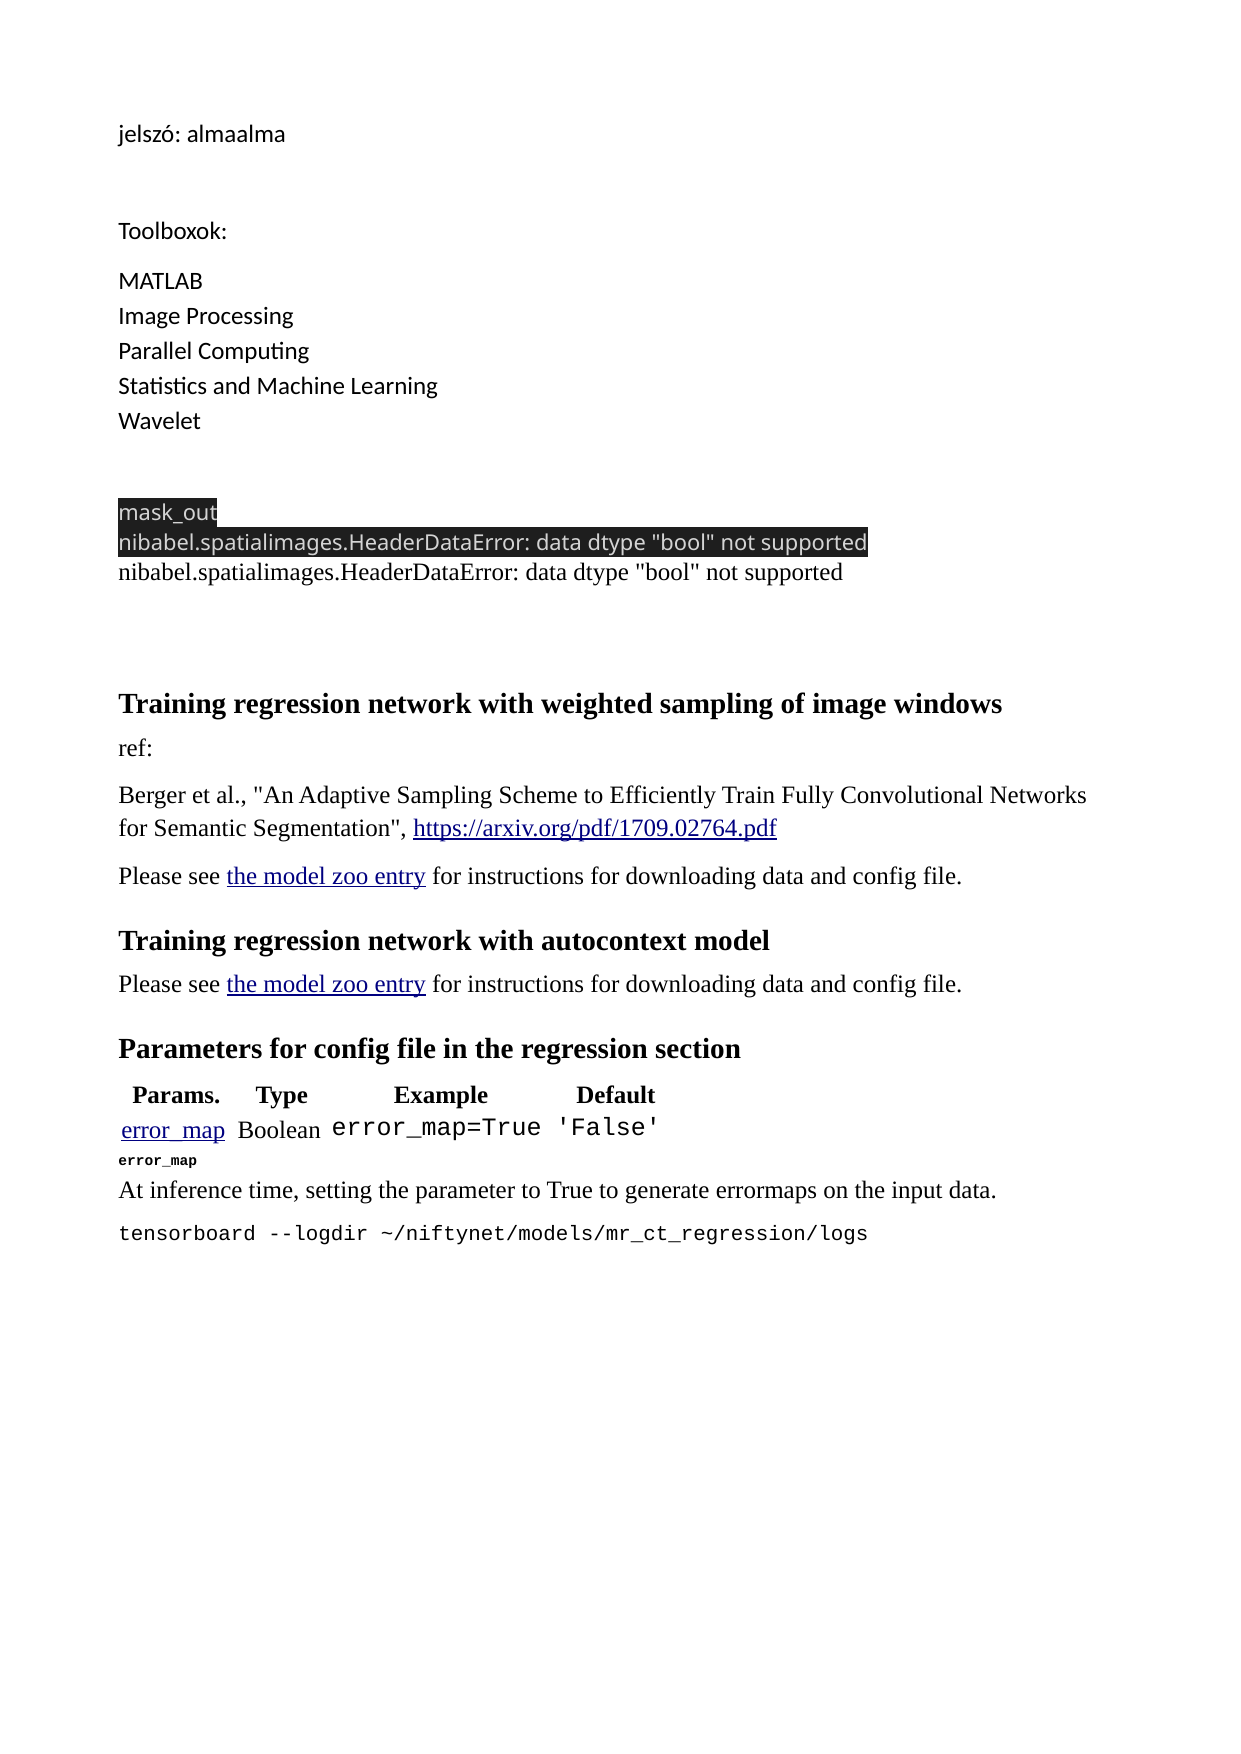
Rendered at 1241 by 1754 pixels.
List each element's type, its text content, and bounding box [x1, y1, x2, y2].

table_header Type [234, 1077, 328, 1112]
text nibabel.spatialimages.HeaderDataError: data dtype "bool" not supported [118, 557, 1122, 586]
table_header Example [329, 1077, 553, 1112]
text Toolboxok: [118, 215, 1122, 246]
text nibabel.spatialimages.HeaderDataError: data dtype "bool" not supported [118, 527, 1122, 557]
table_header Default [553, 1077, 679, 1112]
subtitle Training regression network with autocontext model [118, 923, 1122, 957]
table_cell Boolean [234, 1112, 328, 1146]
subtitle Parameters for config file in the regression section [118, 1031, 1122, 1065]
table_cell error_map=True [329, 1112, 553, 1146]
table_header Params. [118, 1077, 234, 1112]
text Please see the model zoo entry for instructions for downloading data and config file. [118, 969, 1122, 998]
text jelszó: almaalma [118, 118, 1122, 149]
text ref: [118, 733, 1122, 761]
subtitle error_map [118, 1153, 1122, 1169]
text MATLAB Image Processing Parallel Computing Statistics and Machine Learning Wavelet [118, 265, 1122, 435]
table_cell 'False' [553, 1112, 679, 1146]
text Berger et al., "An Adaptive Sampling Scheme to Efficiently Train Fully Convolutional Networks for Semantic Segmentation", https://arxiv.org/pdf/1709.02764.pdf [118, 780, 1122, 842]
text tensorboard --logdir ~/niftynet/models/mr_ct_regression/logs [118, 1223, 1122, 1247]
text At inference time, setting the parameter to True to generate errormaps on the input data. [118, 1176, 1122, 1204]
text Please see the model zoo entry for instructions for downloading data and config file. [118, 861, 1122, 889]
text mask_out [118, 497, 1122, 527]
subtitle Training regression network with weighted sampling of image windows [118, 687, 1122, 720]
table_cell error_map [118, 1112, 234, 1146]
